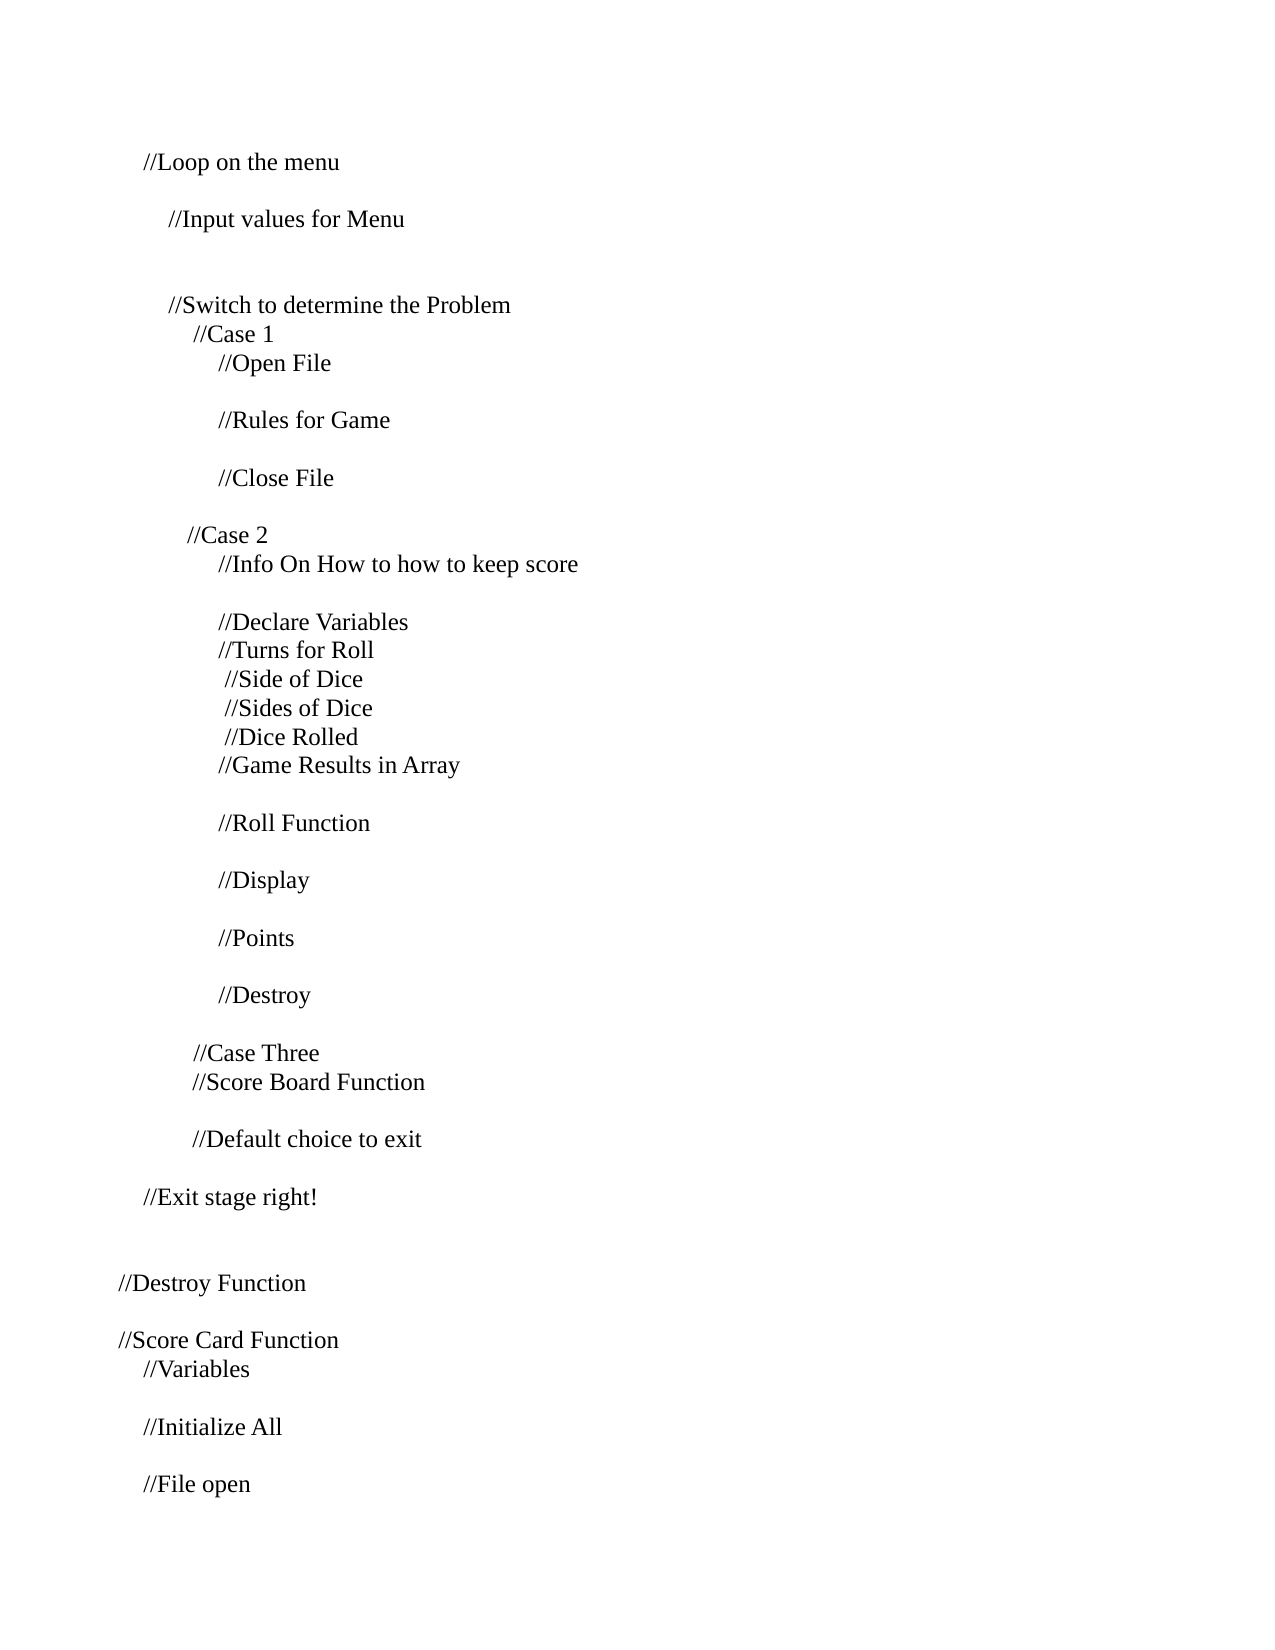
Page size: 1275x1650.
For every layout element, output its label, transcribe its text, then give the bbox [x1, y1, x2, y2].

text //Case 2 [118, 521, 1157, 549]
text //Destroy [118, 981, 1157, 1009]
text //Destroy Function [118, 1268, 1157, 1297]
text //Score Card Function [118, 1326, 1157, 1354]
text //Initialize All [118, 1412, 1157, 1441]
text //Dice Rolled [118, 722, 1157, 751]
text //Display [118, 866, 1157, 894]
text //Default choice to exit [118, 1124, 1157, 1153]
text //Open File [118, 348, 1157, 377]
text //Side of Dice [118, 664, 1157, 693]
text //Info On How to how to keep score [118, 549, 1157, 578]
text //Close File [118, 463, 1157, 492]
text //Game Results in Array [118, 751, 1157, 779]
text //Case 1 [118, 319, 1157, 348]
text //Sides of Dice [118, 693, 1157, 722]
text //Case Three [118, 1038, 1157, 1067]
text //Turns for Roll [118, 636, 1157, 664]
text //Score Board Function [118, 1067, 1157, 1096]
text //Declare Variables [118, 607, 1157, 636]
text //Roll Function [118, 808, 1157, 837]
text //Switch to determine the Problem [118, 291, 1157, 319]
text //Rules for Game [118, 406, 1157, 434]
text //File open [118, 1469, 1157, 1498]
text //Loop on the menu [118, 147, 1157, 176]
text //Exit stage right! [118, 1182, 1157, 1211]
text //Variables [118, 1354, 1157, 1383]
text //Input values for Menu [118, 204, 1157, 233]
text //Points [118, 923, 1157, 952]
